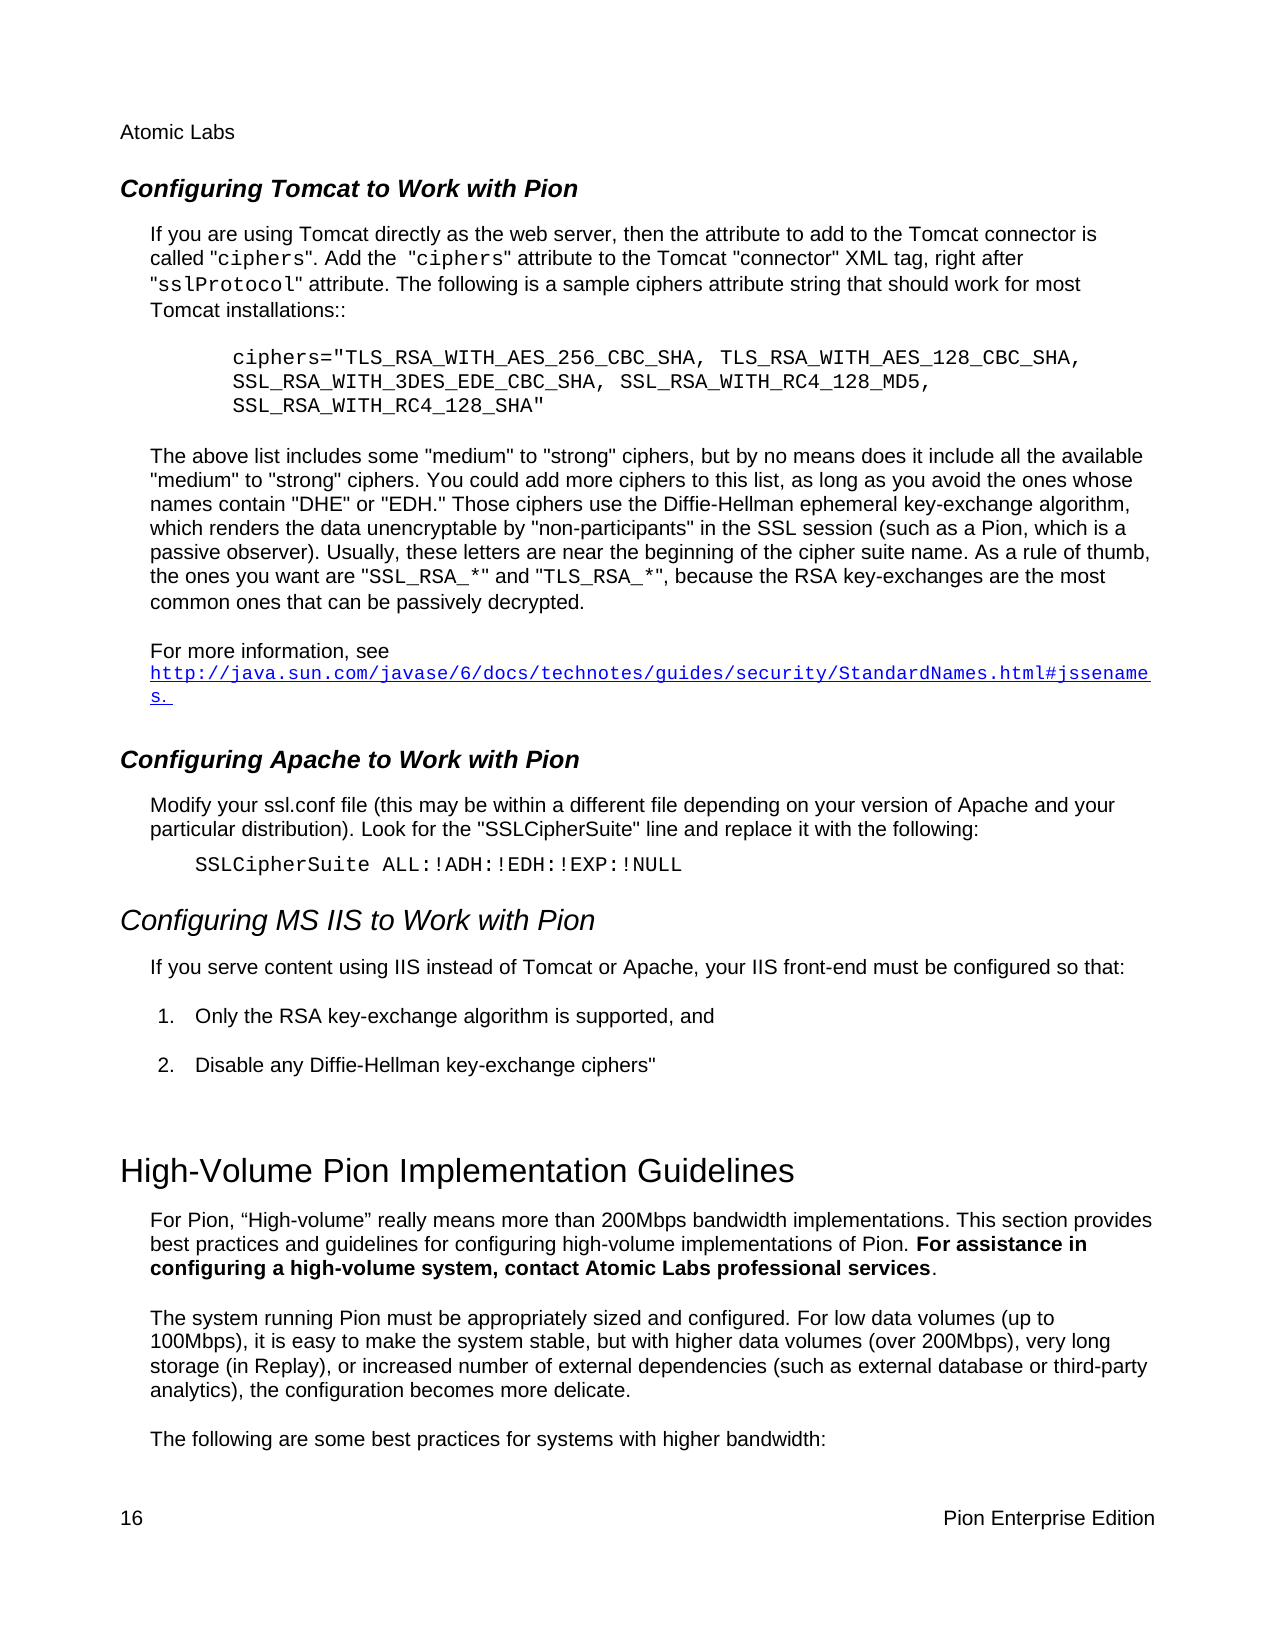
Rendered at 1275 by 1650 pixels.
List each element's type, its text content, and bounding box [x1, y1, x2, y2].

subtitle Configuring MS IIS to Work with Pion [120, 902, 1155, 936]
text The system running Pion must be appropriately sized and configured. For low data volumes (up to 100Mbps), it is easy to make the system stable, but with higher data volumes (over 200Mbps), very long storage (in Replay), or increased number of external dependencies (such as external database or third-party analytics), the configuration becomes more delicate. [150, 1305, 1155, 1402]
subtitle High-Volume Pion Implementation Guidelines [120, 1151, 1155, 1189]
text If you are using Tomcat directly as the web server, then the attribute to add to the Tomcat connector is called "ciphers". Add the "ciphers" attribute to the Tomcat "connector" XML tag, right after "sslProtocol" attribute. The following is a sample ciphers attribute string that should work for most Tomcat installations:: [150, 222, 1155, 322]
text The above list includes some "medium" to "strong" ciphers, but by no means does it include all the available "medium" to "strong" ciphers. You could add more ciphers to this list, as long as you avoid the ones whose names contain "DHE" or "EDH." Those ciphers use the Diffie-Hellman ephemeral key-exchange algorithm, which renders the data unencryptable by "non-participants" in the SSL session (such as a Pion, which is a passive observer). Usually, these letters are near the beginning of the cipher suite name. As a rule of thumb, the ones you want are "SSL_RSA_*" and "TLS_RSA_*", because the RSA key-exchanges are the most common ones that can be passively decrypted. [150, 444, 1155, 614]
text ciphers="TLS_RSA_WITH_AES_256_CBC_SHA, TLS_RSA_WITH_AES_128_CBC_SHA, SSL_RSA_WITH_3DES_EDE_CBC_SHA, SSL_RSA_WITH_RC4_128_MD5, SSL_RSA_WITH_RC4_128_SHA" [232, 347, 1155, 419]
text If you serve content using IIS instead of Tomcat or Apache, your IIS front-end must be configured so that: [150, 955, 1155, 979]
list Only the RSA key-exchange algorithm is supported, and [157, 1004, 1155, 1028]
list Disable any Diffie-Hellman key-exchange ciphers" [157, 1053, 1155, 1077]
subtitle Configuring Tomcat to Work with Pion [120, 174, 1155, 203]
text SSLCipherSuite ALL:!ADH:!EDH:!EXP:!NULL [195, 853, 1155, 877]
text For Pion, “High-volume” really means more than 200Mbps bandwidth implementations. This section provides best practices and guidelines for configuring high-volume implementations of Pion. For assistance in configuring a high-volume system, contact Atomic Labs professional services. [150, 1208, 1155, 1280]
text For more information, see http://java.sun.com/javase/6/docs/technotes/guides/security/StandardNames.html#jssenames. [150, 639, 1155, 707]
text Modify your ssl.conf file (this may be within a different file depending on your version of Apache and your particular distribution). Look for the "SSLCipherSuite" line and replace it with the following: [150, 793, 1155, 841]
subtitle Configuring Apache to Work with Pion [120, 745, 1155, 774]
text The following are some best practices for systems with higher bandwidth: [150, 1427, 1155, 1451]
